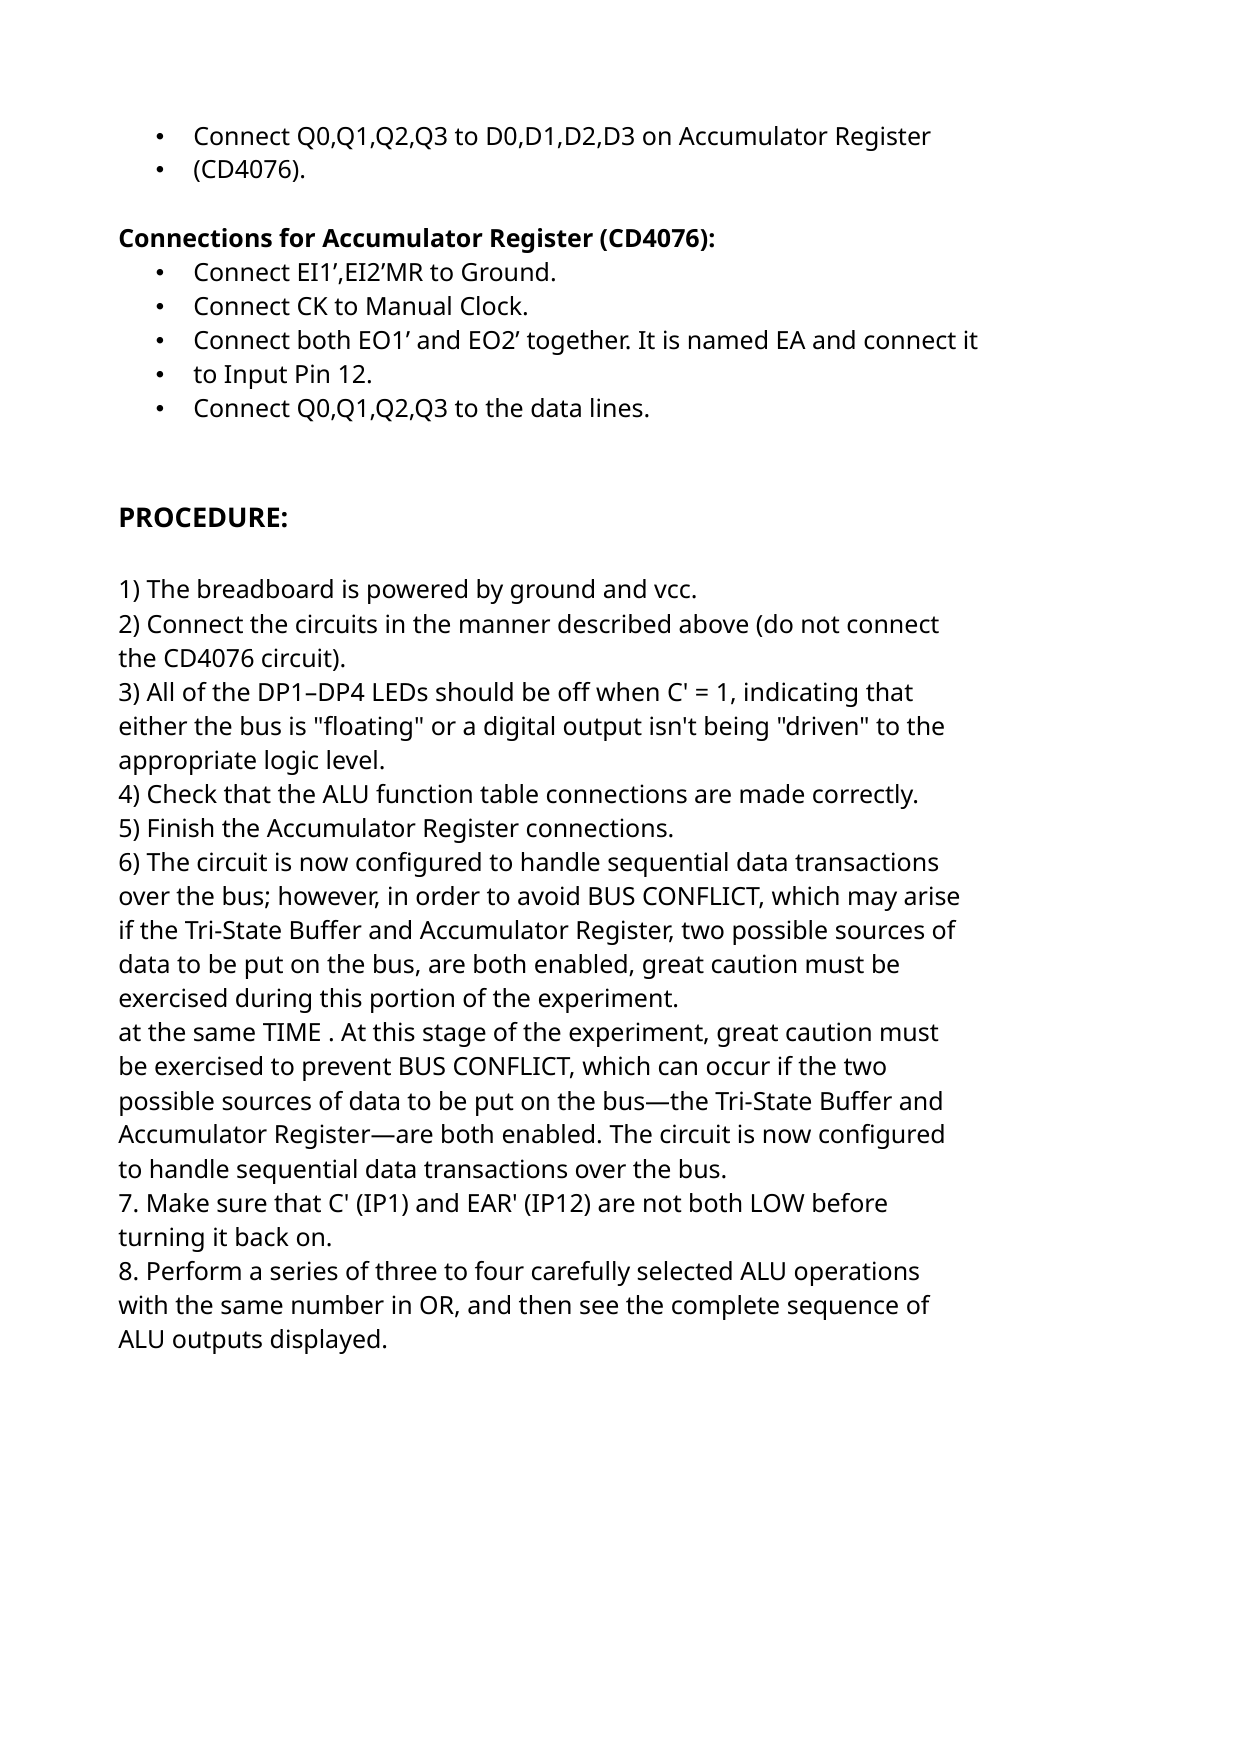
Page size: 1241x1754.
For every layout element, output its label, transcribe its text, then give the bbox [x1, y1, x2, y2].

text 3) All of the DP1–DP4 LEDs should be off when C' = 1, indicating that [118, 674, 1122, 708]
text 7. Make sure that C' (IP1) and EAR' (IP12) are not both LOW before [118, 1185, 1122, 1219]
text the CD4076 circuit). [118, 640, 1122, 674]
text over the bus; however, in order to avoid BUS CONFLICT, which may arise [118, 879, 1122, 913]
list Connect EI1’,EI2’MR to Ground. [156, 254, 1122, 288]
text PROCEDURE: [118, 498, 1122, 535]
text 8. Perform a series of three to four carefully selected ALU operations [118, 1253, 1122, 1287]
text be exercised to prevent BUS CONFLICT, which can occur if the two [118, 1049, 1122, 1083]
text turning it back on. [118, 1219, 1122, 1253]
text 2) Connect the circuits in the manner described above (do not connect [118, 606, 1122, 640]
text 5) Finish the Accumulator Register connections. [118, 811, 1122, 845]
text to handle sequential data transactions over the bus. [118, 1151, 1122, 1185]
text appropriate logic level. [118, 742, 1122, 777]
text 6) The circuit is now configured to handle sequential data transactions [118, 845, 1122, 879]
text 1) The breadboard is powered by ground and vcc. [118, 572, 1122, 606]
text Accumulator Register—are both enabled. The circuit is now configured [118, 1117, 1122, 1151]
text if the Tri-State Buffer and Accumulator Register, two possible sources of [118, 913, 1122, 947]
list Connect Q0,Q1,Q2,Q3 to D0,D1,D2,D3 on Accumulator Register [156, 118, 1122, 152]
list (CD4076). [156, 152, 1122, 186]
list Connect CK to Manual Clock. [156, 288, 1122, 322]
text either the bus is "floating" or a digital output isn't being "driven" to the [118, 708, 1122, 742]
text at the same TIME . At this stage of the experiment, great caution must [118, 1015, 1122, 1049]
text with the same number in OR, and then see the complete sequence of [118, 1287, 1122, 1322]
list to Input Pin 12. [156, 357, 1122, 391]
text possible sources of data to be put on the bus—the Tri-State Buffer and [118, 1083, 1122, 1117]
text exercised during this portion of the experiment. [118, 981, 1122, 1015]
text ALU outputs displayed. [118, 1322, 1122, 1356]
text data to be put on the bus, are both enabled, great caution must be [118, 947, 1122, 981]
text Connections for Accumulator Register (CD4076): [118, 220, 1122, 254]
list Connect both EO1’ and EO2’ together. It is named EA and connect it [156, 322, 1122, 357]
list Connect Q0,Q1,Q2,Q3 to the data lines. [156, 391, 1122, 425]
text 4) Check that the ALU function table connections are made correctly. [118, 777, 1122, 811]
